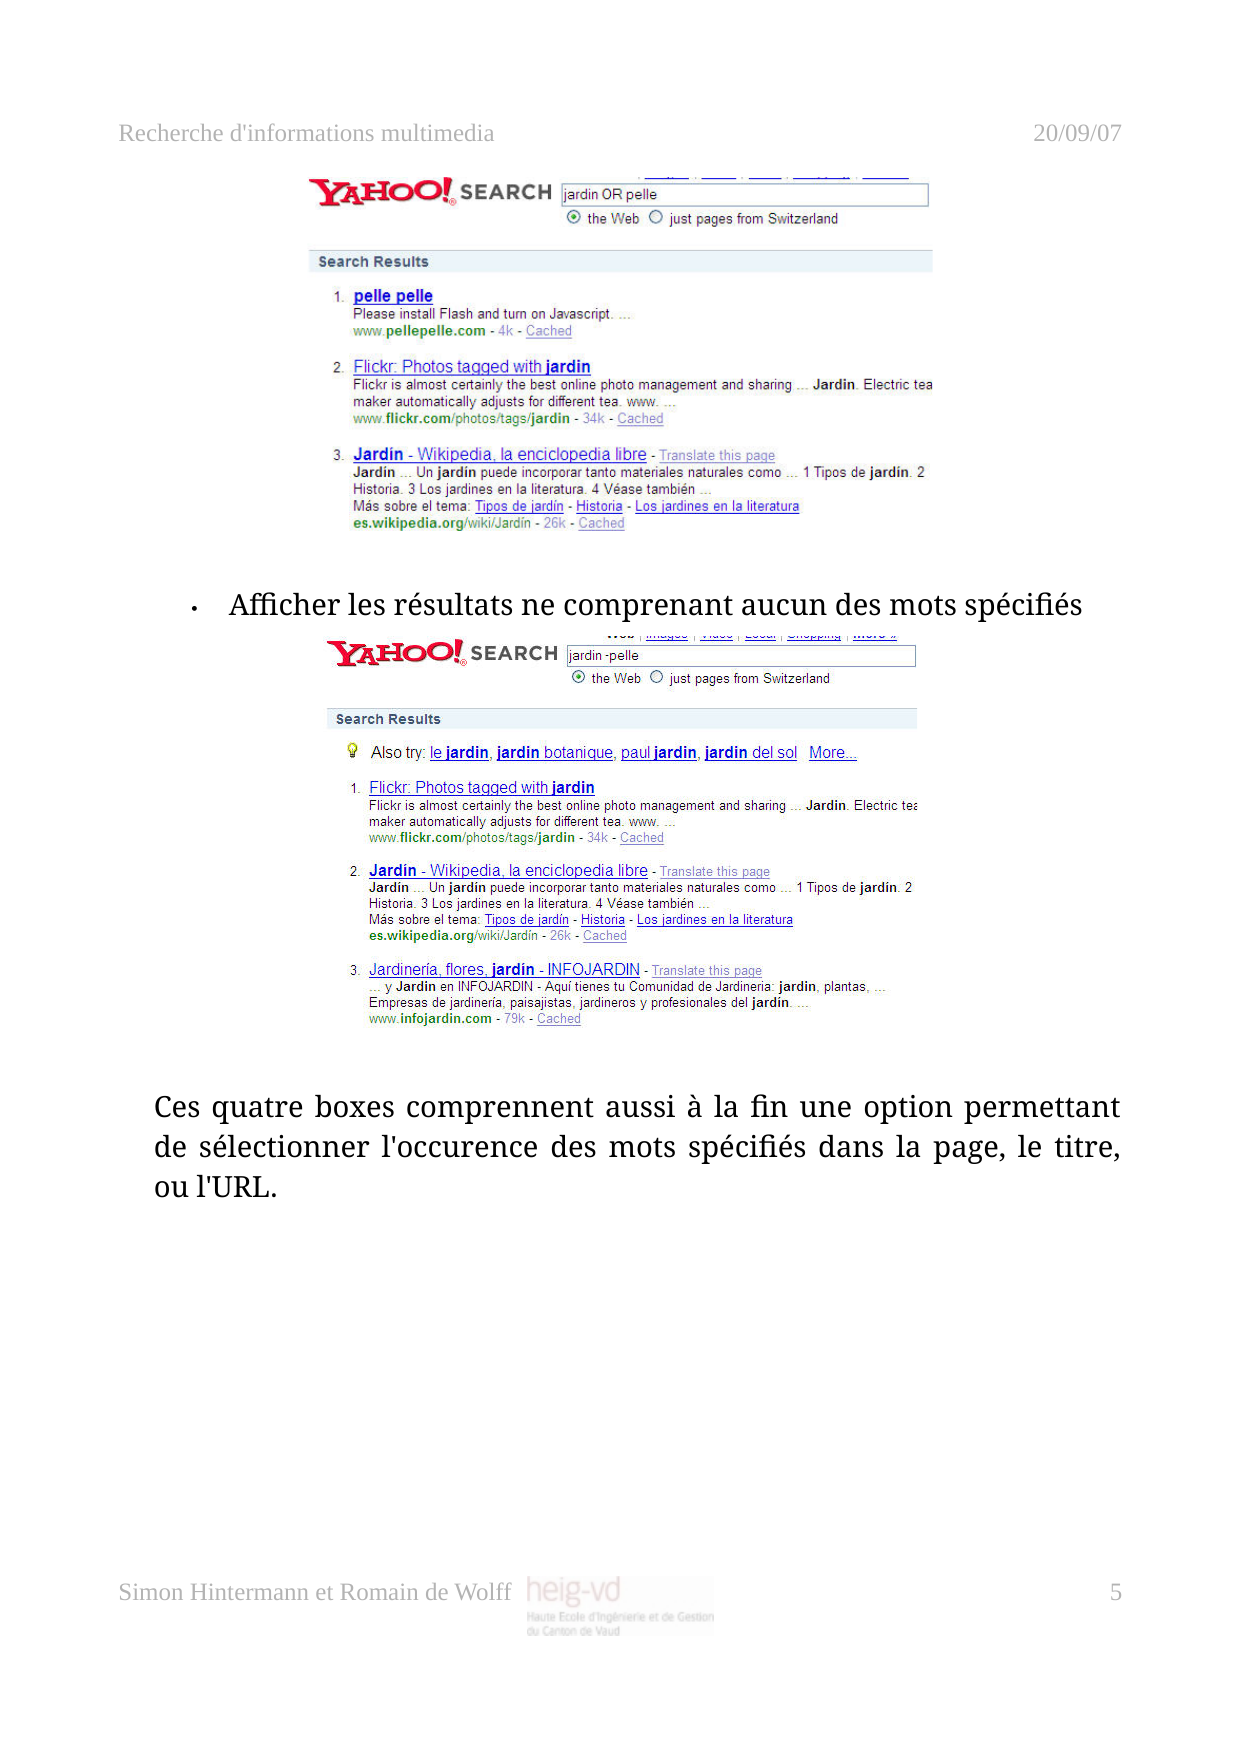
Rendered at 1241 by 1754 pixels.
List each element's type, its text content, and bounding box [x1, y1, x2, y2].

picture [307, 177, 933, 533]
picture [323, 636, 918, 1035]
text Ces quatre boxes comprennent aussi à la fin une option permettant de sélectionner l'occurence des mots spécifiés dans la page, le titre, ou l'URL. [153, 1087, 1122, 1206]
picture [527, 1576, 714, 1636]
list Afficher les résultats ne comprenant aucun des mots spécifiés [191, 584, 1122, 624]
